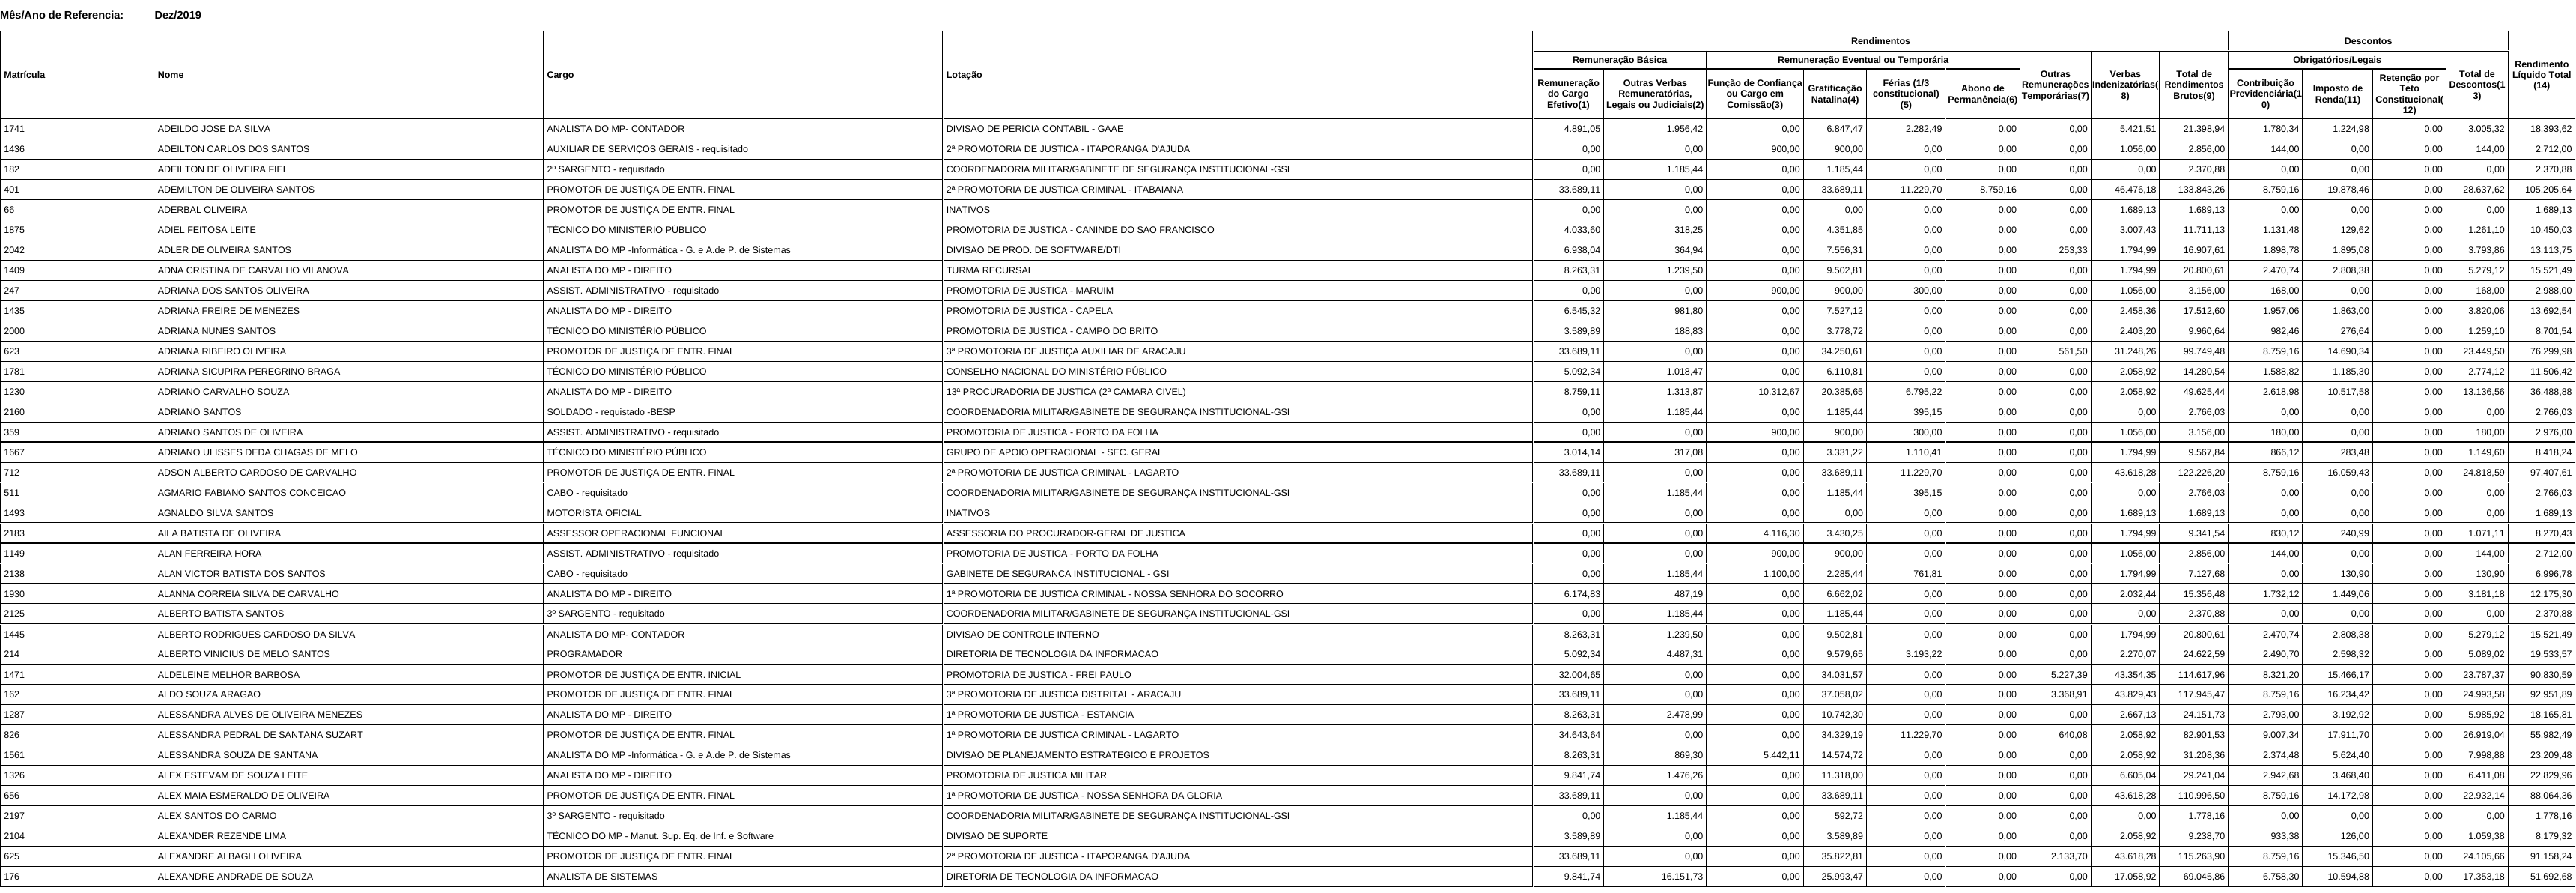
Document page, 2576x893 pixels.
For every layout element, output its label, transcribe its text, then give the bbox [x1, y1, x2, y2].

table_cell 2104 [1, 826, 154, 846]
table_cell 1.149,60 [2446, 443, 2508, 462]
table_cell 23.449,50 [2446, 342, 2508, 361]
table_cell ADRIANA NUNES SANTOS [154, 321, 543, 341]
table_cell 97.407,61 [2509, 463, 2575, 482]
table_cell ALANNA CORREIA SILVA DE CARVALHO [154, 584, 543, 603]
table_cell 8.759,16 [1946, 180, 2020, 199]
table_cell 3.430,25 [1804, 524, 1866, 542]
table_cell 5.421,51 [2092, 119, 2159, 139]
table_cell 20.800,61 [2160, 625, 2228, 644]
table_cell 11.229,70 [1867, 725, 1945, 745]
table_cell 0,00 [1946, 847, 2020, 866]
table_cell 24.622,59 [2160, 644, 2228, 664]
table_cell 0,00 [2020, 483, 2091, 503]
table_cell 0,00 [2303, 200, 2372, 220]
table_cell 1.185,44 [1604, 402, 1706, 422]
table_cell 6.545,32 [1534, 301, 1603, 321]
table_cell 9.960,64 [2160, 321, 2228, 341]
table_cell 168,00 [2446, 281, 2508, 300]
table_cell 115.263,90 [2160, 847, 2228, 866]
table_cell ANALISTA DO MP - DIREITO [544, 705, 942, 724]
table_cell 5.227,39 [2020, 665, 2091, 684]
table_cell 9.502,81 [1804, 625, 1866, 644]
table_cell 0,00 [1604, 423, 1706, 441]
table_cell 0,00 [1867, 524, 1945, 542]
table_cell 0,00 [2020, 321, 2091, 341]
table_cell 2.618,98 [2229, 382, 2302, 402]
table_cell 487,19 [1604, 584, 1706, 603]
table_cell 0,00 [1867, 604, 1945, 623]
table_cell 0,00 [2373, 160, 2446, 179]
table_cell Gratificação Natalina(4) [1804, 70, 1866, 118]
table_cell AILA BATISTA DE OLIVEIRA [154, 524, 543, 542]
table_cell 43.618,28 [2092, 463, 2159, 482]
table_cell ADIEL FEITOSA LEITE [154, 220, 543, 240]
table_cell CONSELHO NACIONAL DO MINISTÉRIO PÚBLICO [944, 362, 1532, 381]
table_cell 0,00 [1604, 665, 1706, 684]
table_cell 33.689,11 [1534, 342, 1603, 361]
table_cell 0,00 [1604, 463, 1706, 482]
table_cell 0,00 [2303, 139, 2372, 159]
table_cell 2.598,32 [2303, 644, 2372, 664]
table_cell 0,00 [2373, 847, 2446, 866]
table_cell 1149 [1, 544, 154, 563]
table_cell 0,00 [2373, 139, 2446, 159]
table_cell 0,00 [1946, 321, 2020, 341]
table_cell 0,00 [1867, 665, 1945, 684]
table_cell 0,00 [2373, 766, 2446, 785]
table_cell ALAN VICTOR BATISTA DOS SANTOS [154, 564, 543, 583]
table_cell COORDENADORIA MILITAR/GABINETE DE SEGURANÇA INSTITUCIONAL-GSI [944, 483, 1532, 503]
table_cell 5.089,02 [2446, 644, 2508, 664]
table_cell 0,00 [1867, 806, 1945, 826]
table_cell 180,00 [2229, 423, 2302, 441]
table_cell 0,00 [1707, 705, 1803, 724]
table_cell 10.312,67 [1707, 382, 1803, 402]
table_cell 0,00 [1707, 685, 1803, 704]
table_cell 49.625,44 [2160, 382, 2228, 402]
table_cell DIVISAO DE PERICIA CONTABIL - GAAE [944, 119, 1532, 139]
table_cell 1781 [1, 362, 154, 381]
table_cell 16.151,73 [1604, 867, 1706, 886]
table_cell 3.156,00 [2160, 423, 2228, 441]
table_cell 2.478,99 [1604, 705, 1706, 724]
table_cell 0,00 [2092, 806, 2159, 826]
table_cell 15.466,17 [2303, 665, 2372, 684]
table_cell ADEMILTON DE OLIVEIRA SANTOS [154, 180, 543, 199]
table_cell 34.250,61 [1804, 342, 1866, 361]
table_cell 0,00 [2373, 806, 2446, 826]
table_cell 0,00 [1534, 806, 1603, 826]
table_cell 0,00 [1534, 564, 1603, 583]
table_cell 76.299,98 [2509, 342, 2575, 361]
table_cell 3.468,40 [2303, 766, 2372, 785]
table_cell 9.841,74 [1534, 766, 1603, 785]
table_cell 2042 [1, 240, 154, 260]
table_cell 33.689,11 [1534, 847, 1603, 866]
table_cell 1.449,06 [2303, 584, 2372, 603]
table_cell 3.331,22 [1804, 443, 1866, 462]
table_cell 1.863,00 [2303, 301, 2372, 321]
table_cell 0,00 [2020, 180, 2091, 199]
table_cell 122.226,20 [2160, 463, 2228, 482]
table_cell 9.502,81 [1804, 261, 1866, 280]
table_cell 12.175,30 [2509, 584, 2575, 603]
table_cell PROMOTOR DE JUSTIÇA DE ENTR. FINAL [544, 180, 942, 199]
table_cell 7.556,31 [1804, 240, 1866, 260]
table_cell 0,00 [1946, 220, 2020, 240]
table_cell 2138 [1, 564, 154, 583]
table_cell 1230 [1, 382, 154, 402]
table_cell 1.185,30 [2303, 362, 2372, 381]
table_cell 2.374,48 [2229, 745, 2302, 765]
table_cell PROMOTOR DE JUSTIÇA DE ENTR. FINAL [544, 463, 942, 482]
table_cell 1.185,44 [1604, 806, 1706, 826]
table_cell COORDENADORIA MILITAR/GABINETE DE SEGURANÇA INSTITUCIONAL-GSI [944, 806, 1532, 826]
table_cell 0,00 [1707, 806, 1803, 826]
table_cell 0,00 [1946, 685, 2020, 704]
table_cell 5.442,11 [1707, 745, 1803, 765]
table_cell 14.280,54 [2160, 362, 2228, 381]
table_cell 3.778,72 [1804, 321, 1866, 341]
table_cell 0,00 [2373, 625, 2446, 644]
table_cell 10.517,58 [2303, 382, 2372, 402]
table_cell 0,00 [2446, 483, 2508, 503]
table_cell 2.774,12 [2446, 362, 2508, 381]
table_cell 8.759,16 [2229, 463, 2302, 482]
table_cell 2.370,88 [2160, 160, 2228, 179]
table_cell 133.843,26 [2160, 180, 2228, 199]
table_cell 900,00 [1804, 423, 1866, 441]
table_cell PROMOTOR DE JUSTIÇA DE ENTR. FINAL [544, 200, 942, 220]
table_cell ASSESSOR OPERACIONAL FUNCIONAL [544, 524, 942, 542]
table_cell 3.014,14 [1534, 443, 1603, 462]
table_cell 0,00 [2020, 564, 2091, 583]
table_cell 33.689,11 [1804, 180, 1866, 199]
table_cell 24.151,73 [2160, 705, 2228, 724]
table_cell 55.982,49 [2509, 725, 2575, 745]
table_cell 0,00 [1707, 261, 1803, 280]
table_cell 1.898,78 [2229, 240, 2302, 260]
table_cell 0,00 [2020, 867, 2091, 886]
table_cell ALDELEINE MELHOR BARBOSA [154, 665, 543, 684]
table_cell 8.263,31 [1534, 705, 1603, 724]
table_cell 0,00 [1946, 524, 2020, 542]
table_cell 126,00 [2303, 826, 2372, 846]
table_cell 22.829,96 [2509, 766, 2575, 785]
table_cell 0,00 [2373, 301, 2446, 321]
table_cell 364,94 [1604, 240, 1706, 260]
table_cell 13.692,54 [2509, 301, 2575, 321]
table_cell 0,00 [2373, 867, 2446, 886]
table_cell COORDENADORIA MILITAR/GABINETE DE SEGURANÇA INSTITUCIONAL-GSI [944, 160, 1532, 179]
table_cell 0,00 [1534, 281, 1603, 300]
table_cell ANALISTA DO MP - DIREITO [544, 766, 942, 785]
table_cell 0,00 [1946, 786, 2020, 805]
table_cell 2.470,74 [2229, 625, 2302, 644]
table_cell ASSESSORIA DO PROCURADOR-GERAL DE JUSTICA [944, 524, 1532, 542]
table_cell 33.689,11 [1534, 786, 1603, 805]
table_cell ALESSANDRA ALVES DE OLIVEIRA MENEZES [154, 705, 543, 724]
table_cell 214 [1, 644, 154, 664]
table_cell 5.092,34 [1534, 362, 1603, 381]
table_cell 0,00 [1707, 847, 1803, 866]
table_cell 0,00 [2020, 463, 2091, 482]
table_cell 3.589,89 [1804, 826, 1866, 846]
table_cell DIVISAO DE CONTROLE INTERNO [944, 625, 1532, 644]
table_cell 0,00 [1534, 423, 1603, 441]
table_cell 0,00 [1867, 200, 1945, 220]
table_cell 0,00 [2446, 200, 2508, 220]
table_cell 43.618,28 [2092, 847, 2159, 866]
table_cell 0,00 [2092, 604, 2159, 623]
table_cell 981,80 [1604, 301, 1706, 321]
table_cell 0,00 [1867, 766, 1945, 785]
table_cell 17.058,92 [2092, 867, 2159, 886]
table_cell ANALISTA DO MP -Informática - G. e A.de P. de Sistemas [544, 240, 942, 260]
table_cell 1ª PROMOTORIA DE JUSTICA - ESTANCIA [944, 705, 1532, 724]
table_cell 1.732,12 [2229, 584, 2302, 603]
table_cell 0,00 [1946, 301, 2020, 321]
table_cell Remuneração Eventual ou Temporária [1707, 52, 2020, 68]
table_cell 16.059,43 [2303, 463, 2372, 482]
table_cell 3º SARGENTO - requisitado [544, 806, 942, 826]
table_cell 2.766,03 [2509, 483, 2575, 503]
table_cell 69.045,86 [2160, 867, 2228, 886]
table_cell 2.667,13 [2092, 705, 2159, 724]
table_cell 982,46 [2229, 321, 2302, 341]
table_cell 0,00 [1946, 463, 2020, 482]
table_cell 276,64 [2303, 321, 2372, 341]
table_cell Total de Rendimentos Brutos(9) [2160, 52, 2228, 118]
table_cell 0,00 [1946, 423, 2020, 441]
table_cell Rendimento Líquido Total (14) [2509, 31, 2575, 118]
table_cell 3ª PROMOTORIA DE JUSTIÇA AUXILIAR DE ARACAJU [944, 342, 1532, 361]
table_cell 4.033,60 [1534, 220, 1603, 240]
table_cell 0,00 [2373, 544, 2446, 563]
table_cell 0,00 [2373, 402, 2446, 422]
table_cell 0,00 [1604, 847, 1706, 866]
table_cell 2.766,03 [2509, 402, 2575, 422]
table_cell 0,00 [1804, 503, 1866, 522]
table_cell 0,00 [1604, 139, 1706, 159]
table_cell 1.794,99 [2092, 564, 2159, 583]
table_cell PROMOTORIA DE JUSTICA - FREI PAULO [944, 665, 1532, 684]
table_cell 0,00 [1946, 705, 2020, 724]
table_cell 3.007,43 [2092, 220, 2159, 240]
table_cell ALBERTO BATISTA SANTOS [154, 604, 543, 623]
table_cell 16.234,42 [2303, 685, 2372, 704]
table_cell 130,90 [2303, 564, 2372, 583]
table_cell 2.370,88 [2160, 604, 2228, 623]
table_cell 0,00 [1604, 786, 1706, 805]
table_cell 33.689,11 [1804, 786, 1866, 805]
table_cell 13.136,56 [2446, 382, 2508, 402]
table_cell 0,00 [2373, 503, 2446, 522]
table_cell INATIVOS [944, 503, 1532, 522]
table_cell CABO - requisitado [544, 564, 942, 583]
table_cell 168,00 [2229, 281, 2302, 300]
table_cell 0,00 [1867, 160, 1945, 179]
table_cell 1.689,13 [2160, 200, 2228, 220]
table_cell 2183 [1, 524, 154, 542]
table_cell 1.185,44 [1804, 483, 1866, 503]
table_cell 0,00 [1867, 503, 1945, 522]
table_cell ALEXANDRE ALBAGLI OLIVEIRA [154, 847, 543, 866]
table_cell Total de Descontos(13) [2446, 52, 2508, 118]
table_cell 3.589,89 [1534, 321, 1603, 341]
table_cell PROMOTOR DE JUSTIÇA DE ENTR. FINAL [544, 847, 942, 866]
table_cell 0,00 [1867, 685, 1945, 704]
table_cell 869,30 [1604, 745, 1706, 765]
table_cell 18.393,62 [2509, 119, 2575, 139]
table_cell 395,15 [1867, 483, 1945, 503]
table_cell 0,00 [1707, 160, 1803, 179]
table_cell 0,00 [2446, 604, 2508, 623]
table_cell ALAN FERREIRA HORA [154, 544, 543, 563]
table_cell 2.793,00 [2229, 705, 2302, 724]
table_cell 0,00 [1867, 342, 1945, 361]
table_cell 1.689,13 [2160, 503, 2228, 522]
table_cell 0,00 [1867, 544, 1945, 563]
table_cell 0,00 [1946, 503, 2020, 522]
table_cell 0,00 [2020, 139, 2091, 159]
table_cell 14.172,98 [2303, 786, 2372, 805]
table_cell ANALISTA DE SISTEMAS [544, 867, 942, 886]
table_cell 11.229,70 [1867, 463, 1945, 482]
table_cell 0,00 [1946, 665, 2020, 684]
table_cell 117.945,47 [2160, 685, 2228, 704]
table_cell 0,00 [2373, 644, 2446, 664]
table_cell TÉCNICO DO MP - Manut. Sup. Eq. de Inf. e Software [544, 826, 942, 846]
table_cell 1.185,44 [1604, 604, 1706, 623]
table_cell 0,00 [2020, 220, 2091, 240]
table_cell 0,00 [1804, 200, 1866, 220]
table_cell 2.712,00 [2509, 544, 2575, 563]
table_cell 2125 [1, 604, 154, 623]
table_cell 17.512,60 [2160, 301, 2228, 321]
table_cell 592,72 [1804, 806, 1866, 826]
table_header Mês/Ano de Referencia: [0, 0, 154, 31]
table_cell 8.759,16 [2229, 180, 2302, 199]
table_cell 0,00 [1946, 402, 2020, 422]
table_cell 0,00 [2020, 584, 2091, 603]
table_cell ADRIANA SICUPIRA PEREGRINO BRAGA [154, 362, 543, 381]
table_cell 318,25 [1604, 220, 1706, 240]
table_cell PROMOTOR DE JUSTIÇA DE ENTR. FINAL [544, 725, 942, 745]
table_cell 0,00 [1946, 604, 2020, 623]
table_cell 300,00 [1867, 423, 1945, 441]
table_cell 0,00 [2020, 705, 2091, 724]
table_cell 6.411,08 [2446, 766, 2508, 785]
table_cell 0,00 [1946, 342, 2020, 361]
table_cell 6.110,81 [1804, 362, 1866, 381]
table_cell 866,12 [2229, 443, 2302, 462]
table_cell 10.594,88 [2303, 867, 2372, 886]
table_cell 6.795,22 [1867, 382, 1945, 402]
table_cell 0,00 [1707, 321, 1803, 341]
table_cell 0,00 [2020, 544, 2091, 563]
table_cell 1.071,11 [2446, 524, 2508, 542]
table_cell 1287 [1, 705, 154, 724]
table_cell 2.470,74 [2229, 261, 2302, 280]
table_cell ALEX MAIA ESMERALDO DE OLIVEIRA [154, 786, 543, 805]
table_cell 0,00 [1946, 281, 2020, 300]
table_cell Função de Confiança ou Cargo em Comissão(3) [1707, 70, 1803, 118]
table_cell ALEXANDER REZENDE LIMA [154, 826, 543, 846]
table_cell 34.031,57 [1804, 665, 1866, 684]
table_cell ADRIANA DOS SANTOS OLIVEIRA [154, 281, 543, 300]
table_cell 2.133,70 [2020, 847, 2091, 866]
table_cell 0,00 [2020, 423, 2091, 441]
table_cell 0,00 [2020, 786, 2091, 805]
table_cell 1741 [1, 119, 154, 139]
table_cell 2.712,00 [2509, 139, 2575, 159]
table_cell PROMOTORIA DE JUSTICA MILITAR [944, 766, 1532, 785]
table_cell 0,00 [1707, 402, 1803, 422]
table_cell 0,00 [1946, 200, 2020, 220]
table_cell 0,00 [1707, 867, 1803, 886]
table_cell 712 [1, 463, 154, 482]
table_cell 623 [1, 342, 154, 361]
table_cell PROMOTORIA DE JUSTICA - PORTO DA FOLHA [944, 423, 1532, 441]
table_cell 0,00 [1707, 625, 1803, 644]
table_cell 0,00 [1604, 826, 1706, 846]
table_cell 900,00 [1804, 281, 1866, 300]
table_cell 144,00 [2446, 139, 2508, 159]
table_cell 22.932,14 [2446, 786, 2508, 805]
table_cell 1.056,00 [2092, 139, 2159, 159]
table_cell 9.841,74 [1534, 867, 1603, 886]
table_cell 19.533,57 [2509, 644, 2575, 664]
table_cell Férias (1/3 constitucional) (5) [1867, 70, 1945, 118]
table_cell 0,00 [1534, 503, 1603, 522]
table_cell 8.179,32 [2509, 826, 2575, 846]
table_cell 3.005,32 [2446, 119, 2508, 139]
table_cell 0,00 [1707, 220, 1803, 240]
table_cell 0,00 [2020, 625, 2091, 644]
table_cell 2.490,70 [2229, 644, 2302, 664]
table_cell 0,00 [1946, 826, 2020, 846]
table_cell 7.527,12 [1804, 301, 1866, 321]
table_cell 0,00 [1604, 685, 1706, 704]
table_cell ADSON ALBERTO CARDOSO DE CARVALHO [154, 463, 543, 482]
table_cell 2.988,00 [2509, 281, 2575, 300]
table_cell 0,00 [2020, 301, 2091, 321]
table_cell 10.450,03 [2509, 220, 2575, 240]
table_cell ADERBAL OLIVEIRA [154, 200, 543, 220]
table_cell 0,00 [1946, 261, 2020, 280]
table_cell 0,00 [2020, 604, 2091, 623]
table_cell 1.018,47 [1604, 362, 1706, 381]
table_cell 0,00 [2020, 362, 2091, 381]
table_cell GRUPO DE APOIO OPERACIONAL - SEC. GERAL [944, 443, 1532, 462]
table_cell ADRIANO ULISSES DEDA CHAGAS DE MELO [154, 443, 543, 462]
table_cell 6.996,78 [2509, 564, 2575, 583]
table_cell 317,08 [1604, 443, 1706, 462]
table_cell 2.058,92 [2092, 745, 2159, 765]
table_cell 11.711,13 [2160, 220, 2228, 240]
table_cell 14.690,34 [2303, 342, 2372, 361]
table_cell 13.113,75 [2509, 240, 2575, 260]
table_cell 0,00 [1946, 644, 2020, 664]
table_cell 0,00 [2373, 342, 2446, 361]
table_cell 180,00 [2446, 423, 2508, 441]
table_cell 1.185,44 [1804, 160, 1866, 179]
table_cell 3.368,91 [2020, 685, 2091, 704]
table_cell 1493 [1, 503, 154, 522]
table_cell 2.270,07 [2092, 644, 2159, 664]
table_cell 1.778,16 [2160, 806, 2228, 826]
table_cell 0,00 [1534, 524, 1603, 542]
table_cell 37.058,02 [1804, 685, 1866, 704]
table_cell 31.208,36 [2160, 745, 2228, 765]
table_cell 20.800,61 [2160, 261, 2228, 280]
table_cell 0,00 [2373, 685, 2446, 704]
table_cell 1.059,38 [2446, 826, 2508, 846]
table_cell 6.938,04 [1534, 240, 1603, 260]
table_cell 401 [1, 180, 154, 199]
table_cell 2.058,92 [2092, 725, 2159, 745]
table_cell 1436 [1, 139, 154, 159]
table_cell 28.637,62 [2446, 180, 2508, 199]
table_cell 3.181,18 [2446, 584, 2508, 603]
table_cell 2.282,49 [1867, 119, 1945, 139]
table_cell 17.911,70 [2303, 725, 2372, 745]
table_cell 0,00 [2229, 160, 2302, 179]
table_cell 24.105,66 [2446, 847, 2508, 866]
table_cell 253,33 [2020, 240, 2091, 260]
table_cell 0,00 [1604, 725, 1706, 745]
table_cell 0,00 [1707, 725, 1803, 745]
table_cell 8.263,31 [1534, 261, 1603, 280]
table_cell 11.506,42 [2509, 362, 2575, 381]
table_cell 1.794,99 [2092, 240, 2159, 260]
table_cell 0,00 [2303, 604, 2372, 623]
table_cell 1.794,99 [2092, 261, 2159, 280]
table_cell 0,00 [1604, 200, 1706, 220]
table_cell 0,00 [1707, 443, 1803, 462]
table_cell 8.270,43 [2509, 524, 2575, 542]
table_cell 3.589,89 [1534, 826, 1603, 846]
table_cell 105.205,64 [2509, 180, 2575, 199]
table_cell 0,00 [2373, 705, 2446, 724]
table_cell 11.229,70 [1867, 180, 1945, 199]
table_cell 43.618,28 [2092, 786, 2159, 805]
table_cell 0,00 [2229, 604, 2302, 623]
table_cell 29.241,04 [2160, 766, 2228, 785]
table_cell 6.174,83 [1534, 584, 1603, 603]
table_cell 0,00 [2303, 281, 2372, 300]
table_cell 0,00 [1707, 766, 1803, 785]
table_cell 7.998,88 [2446, 745, 2508, 765]
table_cell DIVISAO DE PROD. DE SOFTWARE/DTI [944, 240, 1532, 260]
table_cell 247 [1, 281, 154, 300]
table_cell 0,00 [2303, 402, 2372, 422]
table_cell PROMOTORIA DE JUSTICA - CAMPO DO BRITO [944, 321, 1532, 341]
table_cell ASSIST. ADMINISTRATIVO - requisitado [544, 281, 942, 300]
table_cell 23.209,48 [2509, 745, 2575, 765]
table_cell 900,00 [1804, 139, 1866, 159]
table_cell Descontos [2229, 31, 2508, 50]
table_cell PROGRAMADOR [544, 644, 942, 664]
table_cell 0,00 [2446, 806, 2508, 826]
table_cell 2.058,92 [2092, 362, 2159, 381]
table_cell 761,81 [1867, 564, 1945, 583]
table_cell 1.131,48 [2229, 220, 2302, 240]
table_cell 1.056,00 [2092, 423, 2159, 441]
table_cell 0,00 [1604, 544, 1706, 563]
table_cell AUXILIAR DE SERVIÇOS GERAIS - requisitado [544, 139, 942, 159]
table_cell 10.742,30 [1804, 705, 1866, 724]
table_cell 395,15 [1867, 402, 1945, 422]
table_cell 15.521,49 [2509, 625, 2575, 644]
table_cell 16.907,61 [2160, 240, 2228, 260]
table_cell 20.385,65 [1804, 382, 1866, 402]
table_cell 0,00 [1604, 342, 1706, 361]
table_cell 0,00 [2373, 321, 2446, 341]
table_cell ALEXANDRE ANDRADE DE SOUZA [154, 867, 543, 886]
table_cell 0,00 [2092, 402, 2159, 422]
table_cell 1ª PROMOTORIA DE JUSTICA CRIMINAL - NOSSA SENHORA DO SOCORRO [944, 584, 1532, 603]
table_cell 19.878,46 [2303, 180, 2372, 199]
table_cell 2.766,03 [2160, 402, 2228, 422]
table_cell Outras Verbas Remuneratórias, Legais ou Judiciais(2) [1604, 70, 1706, 118]
table_cell 0,00 [2373, 524, 2446, 542]
table_cell 0,00 [2020, 524, 2091, 542]
table_cell SOLDADO - requistado -BESP [544, 402, 942, 422]
table_cell 1.185,44 [1604, 160, 1706, 179]
table_cell 9.007,34 [2229, 725, 2302, 745]
table_cell 9.567,84 [2160, 443, 2228, 462]
table_cell 24.993,58 [2446, 685, 2508, 704]
table_cell 1.110,41 [1867, 443, 1945, 462]
table_cell 8.321,20 [2229, 665, 2302, 684]
table_cell 4.351,85 [1804, 220, 1866, 240]
table_cell 8.263,31 [1534, 625, 1603, 644]
table_cell 1.224,98 [2303, 119, 2372, 139]
table_cell 0,00 [2373, 483, 2446, 503]
table_cell 0,00 [2229, 483, 2302, 503]
table_cell 0,00 [1707, 342, 1803, 361]
table_cell ANALISTA DO MP - DIREITO [544, 301, 942, 321]
table_cell 8.759,16 [2229, 786, 2302, 805]
table_cell 2ª PROMOTORIA DE JUSTICA - ITAPORANGA D'AJUDA [944, 139, 1532, 159]
table_cell 3.193,22 [1867, 644, 1945, 664]
table_cell 35.822,81 [1804, 847, 1866, 866]
table_cell 0,00 [1867, 321, 1945, 341]
table_cell 0,00 [1707, 584, 1803, 603]
table_cell 0,00 [2446, 160, 2508, 179]
table_cell ALESSANDRA SOUZA DE SANTANA [154, 745, 543, 765]
table_cell 0,00 [1867, 240, 1945, 260]
table_cell 933,38 [2229, 826, 2302, 846]
table_cell 2.370,88 [2509, 160, 2575, 179]
table_cell 9.341,54 [2160, 524, 2228, 542]
table_cell ASSIST. ADMINISTRATIVO - requisitado [544, 423, 942, 441]
table_cell 8.759,11 [1534, 382, 1603, 402]
table_cell 0,00 [1867, 786, 1945, 805]
table_cell 0,00 [1946, 806, 2020, 826]
table_cell Nome [154, 31, 543, 118]
table_cell 1.794,99 [2092, 625, 2159, 644]
table_cell 0,00 [2229, 806, 2302, 826]
table_cell 4.487,31 [1604, 644, 1706, 664]
table_cell 2ª PROMOTORIA DE JUSTICA - ITAPORANGA D'AJUDA [944, 847, 1532, 866]
table_cell 0,00 [2020, 826, 2091, 846]
table_cell Imposto de Renda(11) [2303, 70, 2372, 118]
table_cell 1667 [1, 443, 154, 462]
table_cell TURMA RECURSAL [944, 261, 1532, 280]
table_cell 31.248,26 [2092, 342, 2159, 361]
table_cell 0,00 [1707, 119, 1803, 139]
table_cell PROMOTOR DE JUSTIÇA DE ENTR. FINAL [544, 342, 942, 361]
table_cell 99.749,48 [2160, 342, 2228, 361]
table_cell 2ª PROMOTORIA DE JUSTICA CRIMINAL - LAGARTO [944, 463, 1532, 482]
table_cell 0,00 [1946, 625, 2020, 644]
table_cell 6.662,02 [1804, 584, 1866, 603]
table_cell 8.759,16 [2229, 847, 2302, 866]
table_cell 1.895,08 [2303, 240, 2372, 260]
table_cell 0,00 [2446, 402, 2508, 422]
table_cell 0,00 [2373, 826, 2446, 846]
table_cell 0,00 [2373, 220, 2446, 240]
table_cell ANALISTA DO MP - DIREITO [544, 261, 942, 280]
table_cell 24.818,59 [2446, 463, 2508, 482]
table_cell 0,00 [1867, 220, 1945, 240]
table_cell 90.830,59 [2509, 665, 2575, 684]
table_cell 0,00 [2373, 584, 2446, 603]
table_cell 1445 [1, 625, 154, 644]
table_cell 2.808,38 [2303, 625, 2372, 644]
table_cell ASSIST. ADMINISTRATIVO - requisitado [544, 544, 942, 563]
table_cell 0,00 [2229, 200, 2302, 220]
table_cell 2197 [1, 806, 154, 826]
table_cell 1.689,13 [2092, 503, 2159, 522]
table_cell TÉCNICO DO MINISTÉRIO PÚBLICO [544, 220, 942, 240]
table_cell 0,00 [2373, 665, 2446, 684]
table_cell 1326 [1, 766, 154, 785]
table_cell 1.588,82 [2229, 362, 2302, 381]
table_cell 23.787,37 [2446, 665, 2508, 684]
table_cell 25.993,47 [1804, 867, 1866, 886]
table_cell 900,00 [1707, 544, 1803, 563]
table_cell 0,00 [2373, 604, 2446, 623]
table_cell 6.605,04 [2092, 766, 2159, 785]
table_cell 0,00 [1534, 139, 1603, 159]
table_cell 2.808,38 [2303, 261, 2372, 280]
table_cell 359 [1, 423, 154, 441]
table_cell 0,00 [2373, 382, 2446, 402]
table_cell 0,00 [2373, 564, 2446, 583]
table_cell 0,00 [1867, 705, 1945, 724]
table_cell 0,00 [2020, 261, 2091, 280]
table_cell Outras Remunerações Temporárias(7) [2020, 52, 2091, 118]
table_cell 0,00 [1707, 644, 1803, 664]
table_cell 0,00 [1707, 483, 1803, 503]
table_cell Remuneração do Cargo Efetivo(1) [1534, 70, 1603, 118]
table_cell 0,00 [1707, 665, 1803, 684]
table_cell ANALISTA DO MP- CONTADOR [544, 625, 942, 644]
table_cell COORDENADORIA MILITAR/GABINETE DE SEGURANÇA INSTITUCIONAL-GSI [944, 402, 1532, 422]
table_cell Retenção por Teto Constitucional(12) [2373, 70, 2446, 118]
table_cell 82.901,53 [2160, 725, 2228, 745]
table_cell 0,00 [2020, 766, 2091, 785]
table_cell 1ª PROMOTORIA DE JUSTICA - NOSSA SENHORA DA GLORIA [944, 786, 1532, 805]
table_cell 0,00 [2373, 443, 2446, 462]
table_cell 2.458,36 [2092, 301, 2159, 321]
table_cell 15.346,50 [2303, 847, 2372, 866]
table_cell 0,00 [2092, 160, 2159, 179]
table_cell 0,00 [1534, 544, 1603, 563]
table_cell 1.259,10 [2446, 321, 2508, 341]
table_cell ALEX SANTOS DO CARMO [154, 806, 543, 826]
table_cell DIVISAO DE SUPORTE [944, 826, 1532, 846]
table_cell 34.329,19 [1804, 725, 1866, 745]
table_cell 1.261,10 [2446, 220, 2508, 240]
table_cell 900,00 [1804, 544, 1866, 563]
table_cell AGNALDO SILVA SANTOS [154, 503, 543, 522]
table_cell 51.692,68 [2509, 867, 2575, 886]
table_cell ADEILTON DE OLIVEIRA FIEL [154, 160, 543, 179]
table_cell 0,00 [2373, 786, 2446, 805]
table_cell 0,00 [1534, 604, 1603, 623]
table_cell 2.058,92 [2092, 382, 2159, 402]
table_cell 1.780,34 [2229, 119, 2302, 139]
table_cell 33.689,11 [1534, 685, 1603, 704]
table_cell 656 [1, 786, 154, 805]
table_cell 0,00 [1867, 745, 1945, 765]
table_cell 0,00 [1707, 200, 1803, 220]
table_cell 2º SARGENTO - requisitado [544, 160, 942, 179]
table_cell TÉCNICO DO MINISTÉRIO PÚBLICO [544, 362, 942, 381]
table_header Dez/2019 [154, 0, 2575, 31]
table_cell DIVISAO DE PLANEJAMENTO ESTRATEGICO E PROJETOS [944, 745, 1532, 765]
table_cell 13ª PROCURADORIA DE JUSTICA (2ª CAMARA CIVEL) [944, 382, 1532, 402]
table_cell 144,00 [2229, 139, 2302, 159]
table_cell ADRIANA FREIRE DE MENEZES [154, 301, 543, 321]
table_cell 14.574,72 [1804, 745, 1866, 765]
table_cell 900,00 [1707, 423, 1803, 441]
table_cell 1.056,00 [2092, 544, 2159, 563]
table_cell ANALISTA DO MP - DIREITO [544, 584, 942, 603]
table_cell COORDENADORIA MILITAR/GABINETE DE SEGURANÇA INSTITUCIONAL-GSI [944, 604, 1532, 623]
table_cell 1.794,99 [2092, 524, 2159, 542]
table_cell 0,00 [2373, 281, 2446, 300]
table_cell 0,00 [1946, 867, 2020, 886]
table_cell 33.689,11 [1534, 180, 1603, 199]
table_cell 0,00 [1867, 362, 1945, 381]
table_cell 0,00 [1946, 564, 2020, 583]
table_cell 0,00 [1867, 584, 1945, 603]
table_cell 6.758,30 [2229, 867, 2302, 886]
table_cell 0,00 [1867, 625, 1945, 644]
table_cell 5.624,40 [2303, 745, 2372, 765]
table_cell AGMARIO FABIANO SANTOS CONCEICAO [154, 483, 543, 503]
table_cell 5.279,12 [2446, 261, 2508, 280]
table_cell 0,00 [2229, 503, 2302, 522]
table_cell 8.263,31 [1534, 745, 1603, 765]
table_cell 0,00 [2303, 423, 2372, 441]
table_cell 1.313,87 [1604, 382, 1706, 402]
table_cell 0,00 [2303, 503, 2372, 522]
table_cell 0,00 [1867, 301, 1945, 321]
table_cell 0,00 [1867, 826, 1945, 846]
table_cell 1.185,44 [1804, 402, 1866, 422]
table_cell 0,00 [2373, 200, 2446, 220]
table_cell 1.689,13 [2509, 503, 2575, 522]
table_cell 0,00 [2373, 362, 2446, 381]
table_cell 0,00 [2020, 402, 2091, 422]
table_cell 92.951,89 [2509, 685, 2575, 704]
table_cell TÉCNICO DO MINISTÉRIO PÚBLICO [544, 443, 942, 462]
table_cell 561,50 [2020, 342, 2091, 361]
table_cell 2ª PROMOTORIA DE JUSTICA CRIMINAL - ITABAIANA [944, 180, 1532, 199]
table_cell 8.759,16 [2229, 342, 2302, 361]
table_cell Rendimentos [1534, 31, 2228, 50]
table_cell 0,00 [2373, 463, 2446, 482]
table_cell 240,99 [2303, 524, 2372, 542]
table_cell 0,00 [1946, 766, 2020, 785]
table_cell 6.847,47 [1804, 119, 1866, 139]
table_cell 0,00 [2373, 261, 2446, 280]
table_cell ADEILTON CARLOS DOS SANTOS [154, 139, 543, 159]
table_cell DIRETORIA DE TECNOLOGIA DA INFORMACAO [944, 867, 1532, 886]
table_cell 0,00 [2020, 119, 2091, 139]
table_cell ANALISTA DO MP- CONTADOR [544, 119, 942, 139]
table_cell Obrigatórios/Legais [2229, 52, 2446, 68]
table_cell 0,00 [1534, 200, 1603, 220]
table_cell 3º SARGENTO - requisitado [544, 604, 942, 623]
table_cell 5.279,12 [2446, 625, 2508, 644]
table_cell 283,48 [2303, 443, 2372, 462]
table_cell 7.127,68 [2160, 564, 2228, 583]
table_cell 0,00 [2229, 564, 2302, 583]
table_cell 0,00 [2092, 483, 2159, 503]
table_cell 2000 [1, 321, 154, 341]
table_cell TÉCNICO DO MINISTÉRIO PÚBLICO [544, 321, 942, 341]
table_cell 1.689,13 [2092, 200, 2159, 220]
table_cell 1471 [1, 665, 154, 684]
table_cell 8.418,24 [2509, 443, 2575, 462]
table_cell ALBERTO VINICIUS DE MELO SANTOS [154, 644, 543, 664]
table_cell 0,00 [1534, 483, 1603, 503]
table_cell 3.192,92 [2303, 705, 2372, 724]
table_cell 91.158,24 [2509, 847, 2575, 866]
table_cell 66 [1, 200, 154, 220]
table_cell ADNA CRISTINA DE CARVALHO VILANOVA [154, 261, 543, 280]
table_cell Verbas Indenizatórias(8) [2092, 52, 2159, 118]
table_cell MOTORISTA OFICIAL [544, 503, 942, 522]
table_cell PROMOTORIA DE JUSTICA - PORTO DA FOLHA [944, 544, 1532, 563]
table_cell 1435 [1, 301, 154, 321]
table_cell 1.957,06 [2229, 301, 2302, 321]
table_cell 3.820,06 [2446, 301, 2508, 321]
table_cell 5.092,34 [1534, 644, 1603, 664]
table_cell 2.856,00 [2160, 139, 2228, 159]
table_cell ADRIANA RIBEIRO OLIVEIRA [154, 342, 543, 361]
table_cell 1ª PROMOTORIA DE JUSTICA CRIMINAL - LAGARTO [944, 725, 1532, 745]
table_cell ALBERTO RODRIGUES CARDOSO DA SILVA [154, 625, 543, 644]
table_cell Contribuição Previdenciária(10) [2229, 70, 2302, 118]
table_cell 826 [1, 725, 154, 745]
table_cell PROMOTOR DE JUSTIÇA DE ENTR. FINAL [544, 786, 942, 805]
table_cell 0,00 [2020, 806, 2091, 826]
table_cell 4.116,30 [1707, 524, 1803, 542]
table_cell 0,00 [1867, 847, 1945, 866]
table_cell 0,00 [1604, 281, 1706, 300]
table_cell 3ª PROMOTORIA DE JUSTICA DISTRITAL - ARACAJU [944, 685, 1532, 704]
table_cell 21.398,94 [2160, 119, 2228, 139]
table_cell 0,00 [2020, 160, 2091, 179]
table_cell 188,83 [1604, 321, 1706, 341]
table_cell 1.778,16 [2509, 806, 2575, 826]
table_cell 0,00 [2020, 443, 2091, 462]
table_cell 0,00 [1946, 725, 2020, 745]
table_cell 0,00 [1604, 524, 1706, 542]
table_cell 15.521,49 [2509, 261, 2575, 280]
table_cell 0,00 [2020, 503, 2091, 522]
table_cell 0,00 [1707, 826, 1803, 846]
table_cell 2.856,00 [2160, 544, 2228, 563]
table_cell 0,00 [1534, 402, 1603, 422]
table_cell 0,00 [1946, 584, 2020, 603]
table_cell 0,00 [1946, 483, 2020, 503]
table_cell Remuneração Básica [1534, 52, 1706, 68]
table_cell 1.239,50 [1604, 261, 1706, 280]
table_cell 0,00 [1707, 180, 1803, 199]
table_cell 1.056,00 [2092, 281, 2159, 300]
table_cell 1.100,00 [1707, 564, 1803, 583]
table_cell 0,00 [1946, 362, 2020, 381]
table_cell GABINETE DE SEGURANCA INSTITUCIONAL - GSI [944, 564, 1532, 583]
table_cell 640,08 [2020, 725, 2091, 745]
table_cell 8.701,54 [2509, 321, 2575, 341]
table_cell 33.689,11 [1804, 463, 1866, 482]
table_cell 0,00 [2373, 119, 2446, 139]
table_cell 36.488,88 [2509, 382, 2575, 402]
table_cell 0,00 [2020, 745, 2091, 765]
table_cell 2160 [1, 402, 154, 422]
table_cell INATIVOS [944, 200, 1532, 220]
table_cell 0,00 [2373, 725, 2446, 745]
table_cell ALEX ESTEVAM DE SOUZA LEITE [154, 766, 543, 785]
table_cell 0,00 [1946, 240, 2020, 260]
table_cell ADEILDO JOSE DA SILVA [154, 119, 543, 139]
table_cell ADLER DE OLIVEIRA SANTOS [154, 240, 543, 260]
table_cell 162 [1, 685, 154, 704]
table_cell 0,00 [2303, 544, 2372, 563]
table_cell 4.891,05 [1534, 119, 1603, 139]
table_cell 0,00 [1707, 503, 1803, 522]
table_cell PROMOTOR DE JUSTIÇA DE ENTR. FINAL [544, 685, 942, 704]
table_cell 0,00 [2373, 180, 2446, 199]
table_cell 1.689,13 [2509, 200, 2575, 220]
table_cell 0,00 [2020, 281, 2091, 300]
table_cell 2.766,03 [2160, 483, 2228, 503]
table_cell 1.185,44 [1604, 564, 1706, 583]
table_cell 0,00 [2020, 644, 2091, 664]
table_cell 144,00 [2229, 544, 2302, 563]
table_cell 0,00 [1946, 139, 2020, 159]
table_cell 0,00 [1867, 261, 1945, 280]
table_cell 5.985,92 [2446, 705, 2508, 724]
table_cell 0,00 [1604, 180, 1706, 199]
table_cell 1.794,99 [2092, 443, 2159, 462]
table_cell 0,00 [2373, 745, 2446, 765]
table_cell 0,00 [2373, 423, 2446, 441]
table_cell 0,00 [1707, 362, 1803, 381]
table_cell 15.356,48 [2160, 584, 2228, 603]
table_cell 511 [1, 483, 154, 503]
table_cell 0,00 [1707, 240, 1803, 260]
table_cell 0,00 [1946, 544, 2020, 563]
table_cell 0,00 [1707, 604, 1803, 623]
table_cell 0,00 [2020, 200, 2091, 220]
table_cell ANALISTA DO MP - DIREITO [544, 382, 942, 402]
table_cell 1930 [1, 584, 154, 603]
table_cell PROMOTORIA DE JUSTICA - CAPELA [944, 301, 1532, 321]
table_cell 9.579,65 [1804, 644, 1866, 664]
table_cell 0,00 [2303, 160, 2372, 179]
table_cell 0,00 [1707, 301, 1803, 321]
table_cell 129,62 [2303, 220, 2372, 240]
table_cell 0,00 [2020, 382, 2091, 402]
table_cell Matrícula [1, 31, 154, 118]
table_cell 0,00 [1707, 463, 1803, 482]
table_cell 43.829,43 [2092, 685, 2159, 704]
table_cell 110.996,50 [2160, 786, 2228, 805]
table_cell 3.793,86 [2446, 240, 2508, 260]
table_cell 32.004,65 [1534, 665, 1603, 684]
table_cell 144,00 [2446, 544, 2508, 563]
table_cell 2.370,88 [2509, 604, 2575, 623]
table_cell 1.476,26 [1604, 766, 1706, 785]
table_cell 0,00 [2446, 503, 2508, 522]
table_cell 1.956,42 [1604, 119, 1706, 139]
table_cell 1409 [1, 261, 154, 280]
table_cell 17.353,18 [2446, 867, 2508, 886]
table_cell ANALISTA DO MP -Informática - G. e A.de P. de Sistemas [544, 745, 942, 765]
table_cell 1.239,50 [1604, 625, 1706, 644]
table_cell 2.058,92 [2092, 826, 2159, 846]
table_cell 0,00 [1946, 119, 2020, 139]
table_cell 182 [1, 160, 154, 179]
table_cell 625 [1, 847, 154, 866]
table_cell 2.403,20 [2092, 321, 2159, 341]
table_cell 11.318,00 [1804, 766, 1866, 785]
table_cell 43.354,35 [2092, 665, 2159, 684]
table_cell ADRIANO SANTOS DE OLIVEIRA [154, 423, 543, 441]
table_cell 0,00 [1604, 503, 1706, 522]
table_cell 2.285,44 [1804, 564, 1866, 583]
table_cell 18.165,81 [2509, 705, 2575, 724]
table_cell 9.238,70 [2160, 826, 2228, 846]
table_cell Cargo [544, 31, 942, 118]
table_cell CABO - requisitado [544, 483, 942, 503]
table_cell PROMOTOR DE JUSTIÇA DE ENTR. INICIAL [544, 665, 942, 684]
table_cell 2.032,44 [2092, 584, 2159, 603]
table_cell ALDO SOUZA ARAGAO [154, 685, 543, 704]
table_cell 2.976,00 [2509, 423, 2575, 441]
table_cell 0,00 [1867, 139, 1945, 159]
table_cell 900,00 [1707, 139, 1803, 159]
table_cell 1.185,44 [1604, 483, 1706, 503]
table_cell Lotação [944, 31, 1532, 118]
table_cell 830,12 [2229, 524, 2302, 542]
table_cell 0,00 [1534, 160, 1603, 179]
table_cell 8.759,16 [2229, 685, 2302, 704]
table_cell 0,00 [1867, 867, 1945, 886]
table_cell 2.942,68 [2229, 766, 2302, 785]
table_cell 33.689,11 [1534, 463, 1603, 482]
table_cell PROMOTORIA DE JUSTICA - MARUIM [944, 281, 1532, 300]
table_cell 0,00 [2303, 806, 2372, 826]
table_cell 1.185,44 [1804, 604, 1866, 623]
table_cell 26.919,04 [2446, 725, 2508, 745]
table_cell ADRIANO SANTOS [154, 402, 543, 422]
table_cell 34.643,64 [1534, 725, 1603, 745]
table_cell 88.064,36 [2509, 786, 2575, 805]
table_cell 0,00 [1946, 745, 2020, 765]
table_cell 176 [1, 867, 154, 886]
table_cell 114.617,96 [2160, 665, 2228, 684]
table_cell 300,00 [1867, 281, 1945, 300]
table_cell 46.476,18 [2092, 180, 2159, 199]
table_cell 0,00 [2373, 240, 2446, 260]
table_cell 130,90 [2446, 564, 2508, 583]
table_cell DIRETORIA DE TECNOLOGIA DA INFORMACAO [944, 644, 1532, 664]
table_cell ADRIANO CARVALHO SOUZA [154, 382, 543, 402]
table_cell 0,00 [1946, 382, 2020, 402]
table_cell 0,00 [1946, 443, 2020, 462]
table_cell 0,00 [1946, 160, 2020, 179]
table_cell 0,00 [1707, 786, 1803, 805]
table_cell PROMOTORIA DE JUSTICA - CANINDE DO SAO FRANCISCO [944, 220, 1532, 240]
table_cell 0,00 [2303, 483, 2372, 503]
table_cell 1875 [1, 220, 154, 240]
table_cell ALESSANDRA PEDRAL DE SANTANA SUZART [154, 725, 543, 745]
table_cell 0,00 [2229, 402, 2302, 422]
table_cell Abono de Permanência(6) [1946, 70, 2020, 118]
table_cell 1561 [1, 745, 154, 765]
table_cell 3.156,00 [2160, 281, 2228, 300]
table_cell 900,00 [1707, 281, 1803, 300]
